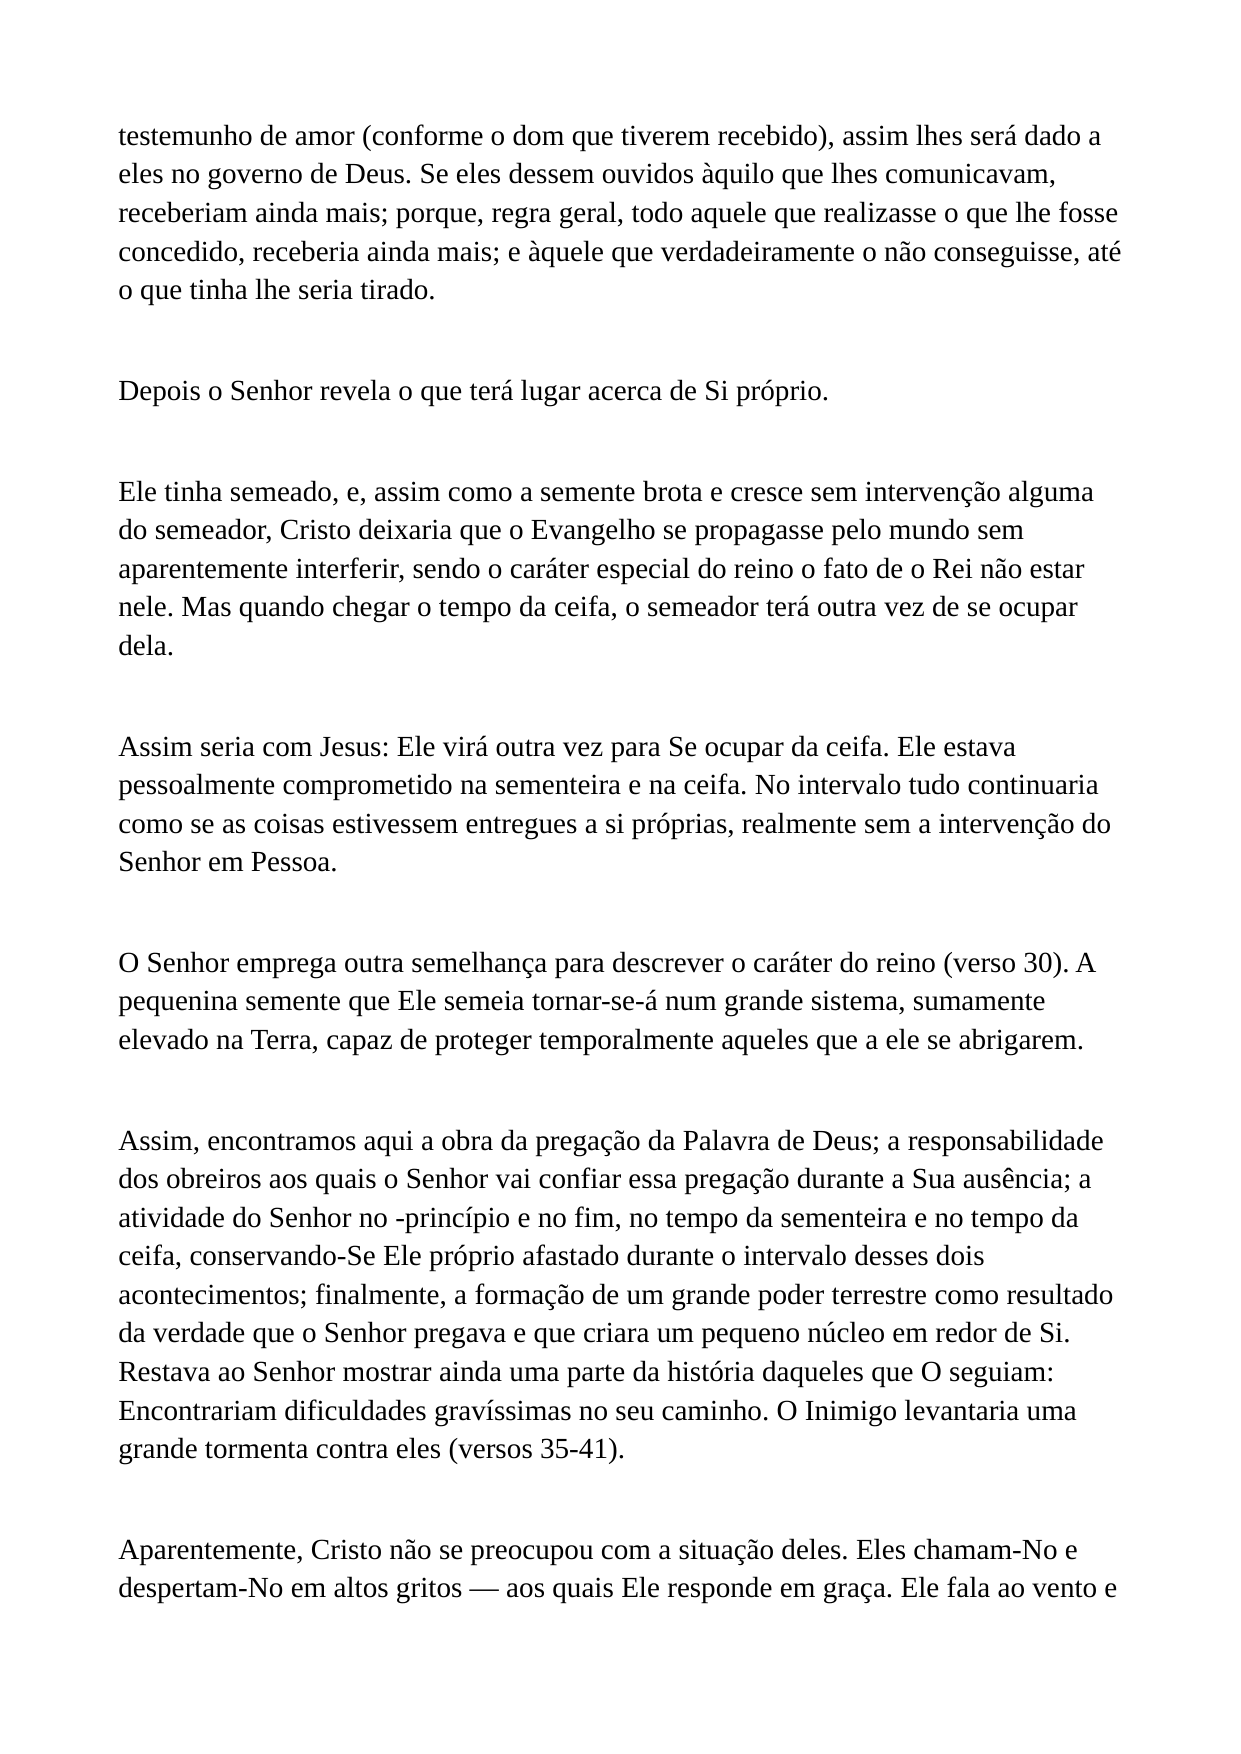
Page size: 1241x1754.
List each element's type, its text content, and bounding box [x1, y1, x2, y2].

text Assim, encontramos aqui a obra da pregação da Palavra de Deus; a responsabilidade dos obreiros aos quais o Senhor vai confiar essa pregação durante a Sua ausência; a atividade do Senhor no -princípio e no fim, no tempo da sementeira e no tempo da ceifa, conservando-Se Ele próprio afastado durante o intervalo desses dois acontecimentos; finalmente, a formação de um grande poder terrestre como resultado da verdade que o Senhor pregava e que criara um pequeno núcleo em redor de Si. Restava ao Senhor mostrar ainda uma parte da história daqueles que O seguiam: Encontrariam dificuldades gravíssimas no seu caminho. O Inimigo levantaria uma grande tormenta contra eles (versos 35-41). [118, 1123, 1122, 1465]
text Aparentemente, Cristo não se preocupou com a situação deles. Eles chamam-No e despertam-No em altos gritos — aos quais Ele responde em graça. Ele fala ao vento e [118, 1532, 1122, 1604]
text testemunho de amor (conforme o dom que tiverem recebido), assim lhes será dado a eles no governo de Deus. Se eles dessem ouvidos àquilo que lhes comunicavam, receberiam ainda mais; porque, regra geral, todo aquele que realizasse o que lhe fosse concedido, receberia ainda mais; e àquele que verdadeiramente o não conseguisse, até o que tinha lhe seria tirado. [118, 118, 1122, 306]
text O Senhor emprega outra semelhança para descrever o caráter do reino (verso 30). A pequenina semente que Ele semeia tornar-se-á num grande sistema, sumamente elevado na Terra, capaz de proteger temporalmente aqueles que a ele se abrigarem. [118, 945, 1122, 1056]
text Assim seria com Jesus: Ele virá outra vez para Se ocupar da ceifa. Ele estava pessoalmente comprometido na sementeira e na ceifa. No intervalo tudo continuaria como se as coisas estivessem entregues a si próprias, realmente sem a intervenção do Senhor em Pessoa. [118, 729, 1122, 878]
text Ele tinha semeado, e, assim como a semente brota e cresce sem intervenção alguma do semeador, Cristo deixaria que o Evangelho se propagasse pelo mundo sem aparentemente interferir, sendo o caráter especial do reino o fato de o Rei não estar nele. Mas quando chegar o tempo da ceifa, o semeador terá outra vez de se ocupar dela. [118, 474, 1122, 661]
text Depois o Senhor revela o que terá lugar acerca de Si próprio. [118, 373, 1122, 407]
